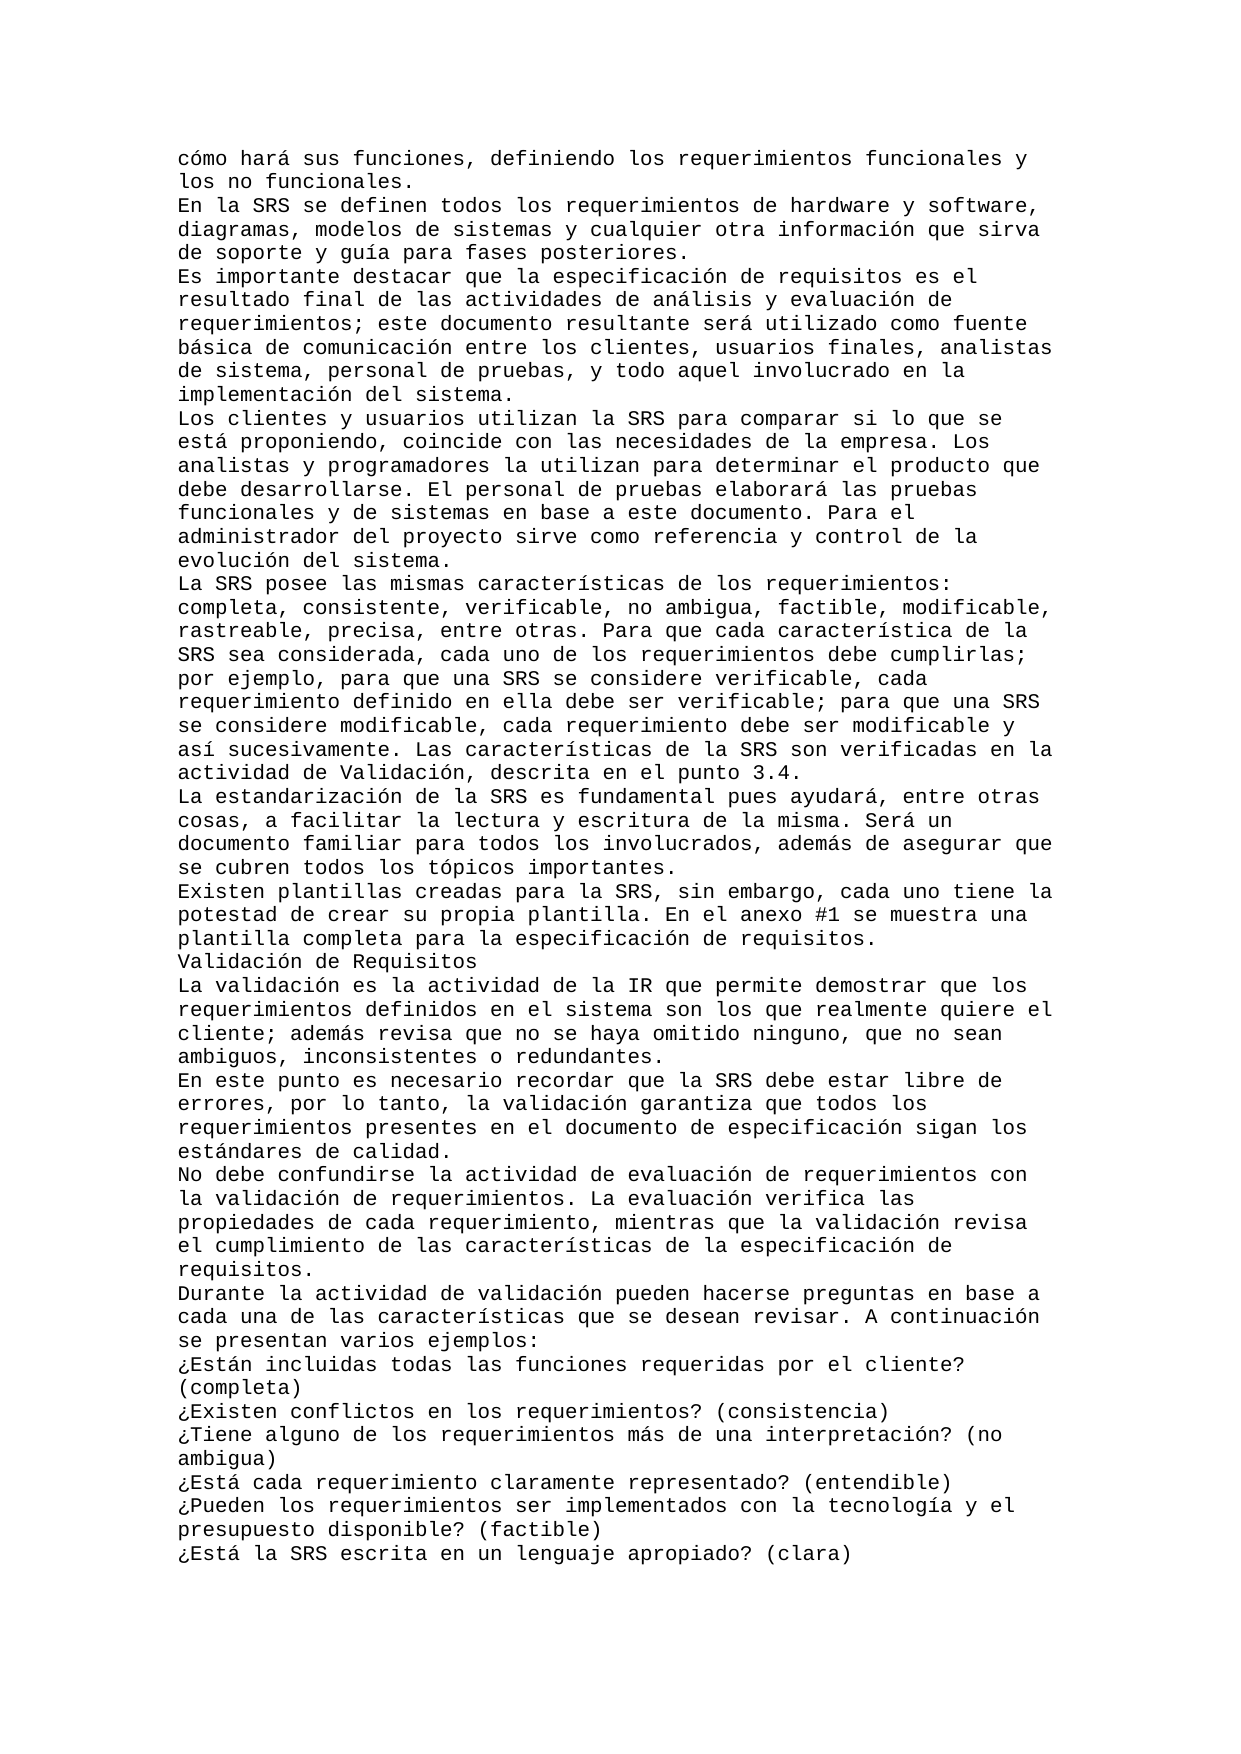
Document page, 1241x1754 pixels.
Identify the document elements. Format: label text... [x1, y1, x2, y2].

text En la SRS se definen todos los requerimientos de hardware y software, diagramas, modelos de sistemas y cualquier otra información que sirva de soporte y guía para fases posteriores. [177, 195, 1063, 266]
text La validación es la actividad de la IR que permite demostrar que los requerimientos definidos en el sistema son los que realmente quiere el cliente; además revisa que no se haya omitido ninguno, que no sean ambiguos, inconsistentes o redundantes. [177, 975, 1063, 1070]
text Existen plantillas creadas para la SRS, sin embargo, cada uno tiene la potestad de crear su propia plantilla. En el anexo #1 se muestra una plantilla completa para la especificación de requisitos. [177, 881, 1063, 952]
text Durante la actividad de validación pueden hacerse preguntas en base a cada una de las características que se desean revisar. A continuación se presentan varios ejemplos: [177, 1283, 1063, 1353]
text La SRS posee las mismas características de los requerimientos: completa, consistente, verificable, no ambigua, factible, modificable, rastreable, precisa, entre otras. Para que cada característica de la SRS sea considerada, cada uno de los requerimientos debe cumplirlas; por ejemplo, para que una SRS se considere verificable, cada requerimiento definido en ella debe ser verificable; para que una SRS se considere modificable, cada requerimiento debe ser modificable y así sucesivamente. Las características de la SRS son verificadas en la actividad de Validación, descrita en el punto 3.4. [177, 573, 1063, 786]
text La estandarización de la SRS es fundamental pues ayudará, entre otras cosas, a facilitar la lectura y escritura de la misma. Será un documento familiar para todos los involucrados, además de asegurar que se cubren todos los tópicos importantes. [177, 786, 1063, 881]
text ¿Está la SRS escrita en un lenguaje apropiado? (clara) [177, 1543, 1063, 1566]
text Es importante destacar que la especificación de requisitos es el resultado final de las actividades de análisis y evaluación de requerimientos; este documento resultante será utilizado como fuente básica de comunicación entre los clientes, usuarios finales, analistas de sistema, personal de pruebas, y todo aquel involucrado en la implementación del sistema. [177, 266, 1063, 408]
text ¿Tiene alguno de los requerimientos más de una interpretación? (no ambigua) [177, 1424, 1063, 1472]
text ¿Están incluidas todas las funciones requeridas por el cliente? (completa) [177, 1353, 1063, 1401]
text ¿Está cada requerimiento claramente representado? (entendible) [177, 1472, 1063, 1495]
text No debe confundirse la actividad de evaluación de requerimientos con la validación de requerimientos. La evaluación verifica las propiedades de cada requerimiento, mientras que la validación revisa el cumplimiento de las características de la especificación de requisitos. [177, 1164, 1063, 1283]
text Los clientes y usuarios utilizan la SRS para comparar si lo que se está proponiendo, coincide con las necesidades de la empresa. Los analistas y programadores la utilizan para determinar el producto que debe desarrollarse. El personal de pruebas elaborará las pruebas funcionales y de sistemas en base a este documento. Para el administrador del proyecto sirve como referencia y control de la evolución del sistema. [177, 408, 1063, 573]
text ¿Existen conflictos en los requerimientos? (consistencia) [177, 1401, 1063, 1424]
text cómo hará sus funciones, definiendo los requerimientos funcionales y los no funcionales. [177, 148, 1063, 195]
text ¿Pueden los requerimientos ser implementados con la tecnología y el presupuesto disponible? (factible) [177, 1495, 1063, 1543]
text Validación de Requisitos [177, 952, 1063, 975]
text En este punto es necesario recordar que la SRS debe estar libre de errores, por lo tanto, la validación garantiza que todos los requerimientos presentes en el documento de especificación sigan los estándares de calidad. [177, 1070, 1063, 1164]
